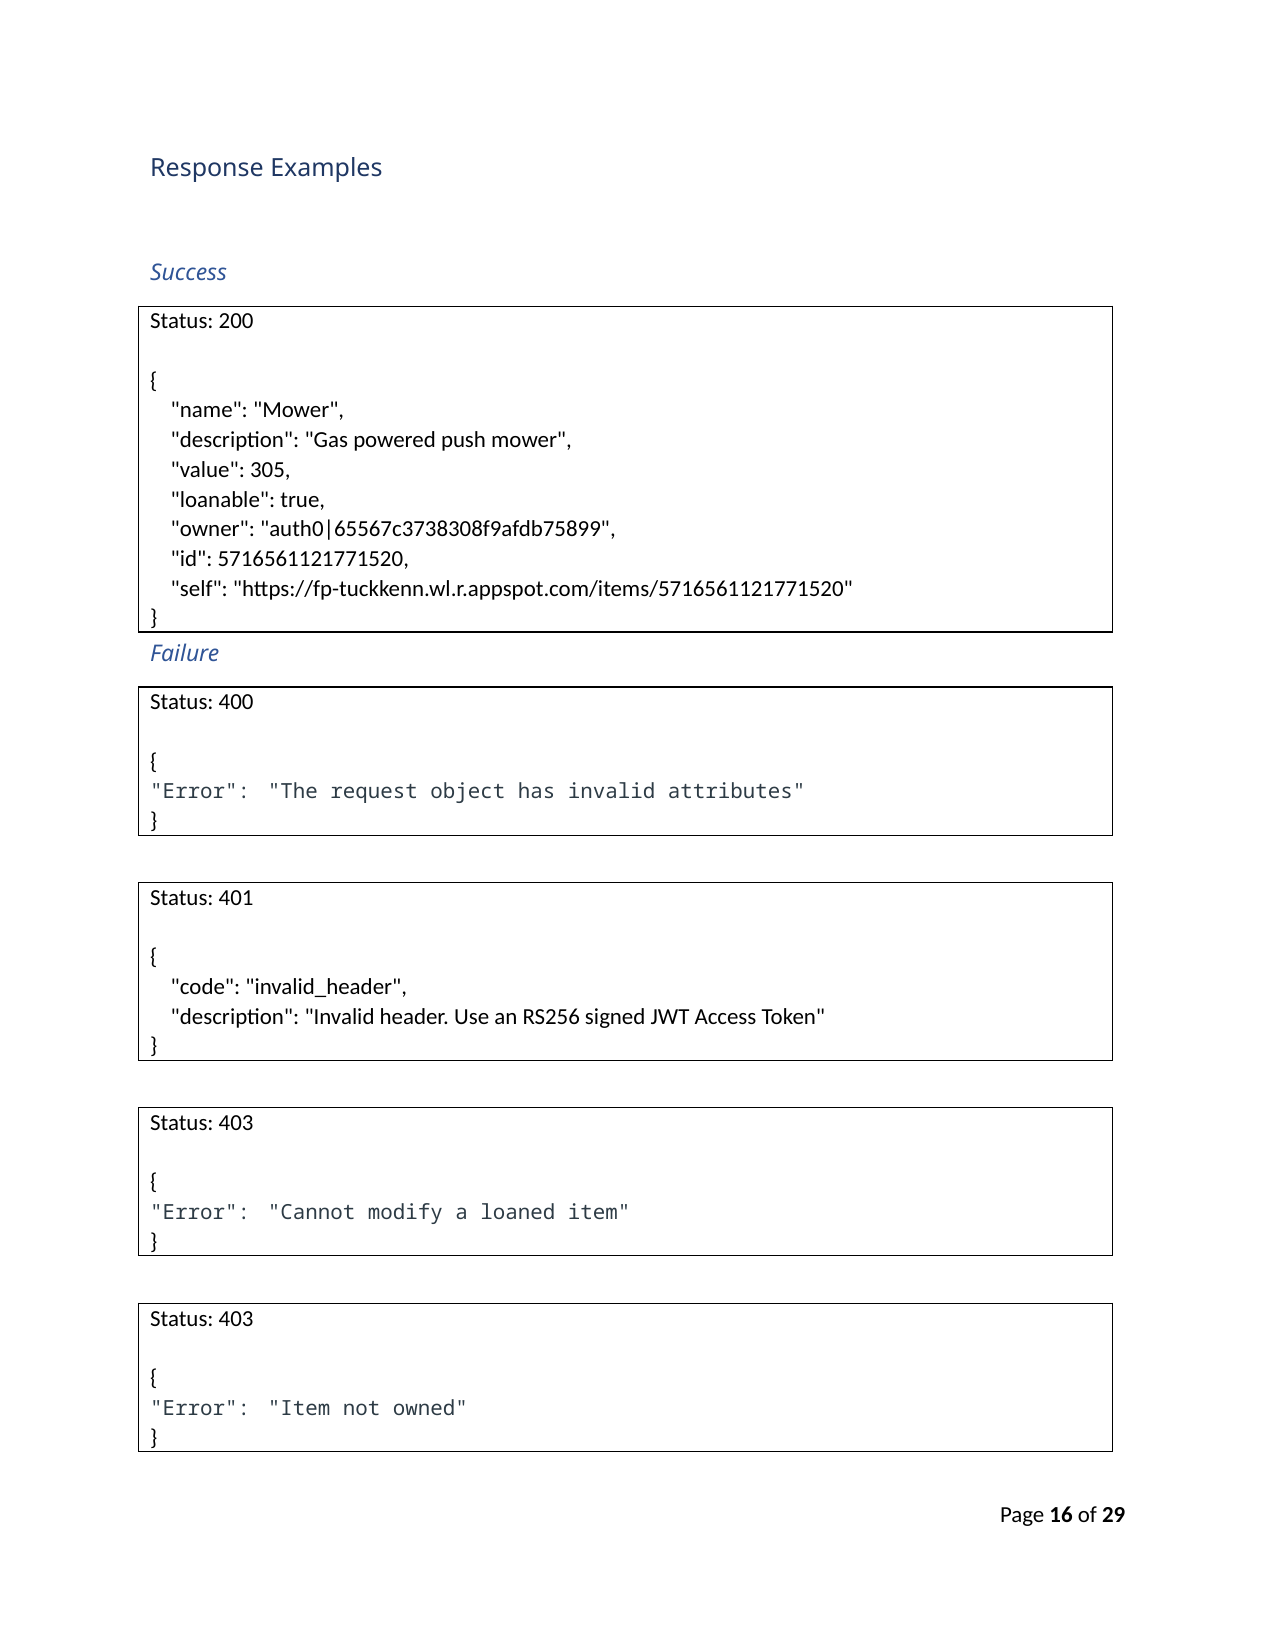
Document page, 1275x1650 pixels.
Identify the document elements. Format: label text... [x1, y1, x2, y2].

table_header Status: 401 { "code": "invalid_header", "description": "Invalid header. Use an RS256 signed JWT Access Token" } [139, 883, 1112, 1059]
table_header Status: 400 { "Error": "The request object has invalid attributes" } [139, 688, 1112, 835]
table_header Status: 200 { "name": "Mower", "description": "Gas powered push mower", "value": 305, "loanable": true, "owner": "auth0|65567c3738308f9afdb75899", "id": 5716561121771520, "self": "https://fp-tuckkenn.wl.r.appspot.com/items/5716561121771520" } [139, 307, 1112, 631]
table_header Status: 403 { "Error": "Cannot modify a loaned item" } [139, 1108, 1112, 1255]
table_header Status: 403 { "Error": "Item not owned" } [139, 1304, 1112, 1451]
subtitle Failure [150, 637, 1125, 668]
subtitle Response Examples [150, 150, 1125, 184]
subtitle Success [150, 256, 1125, 287]
